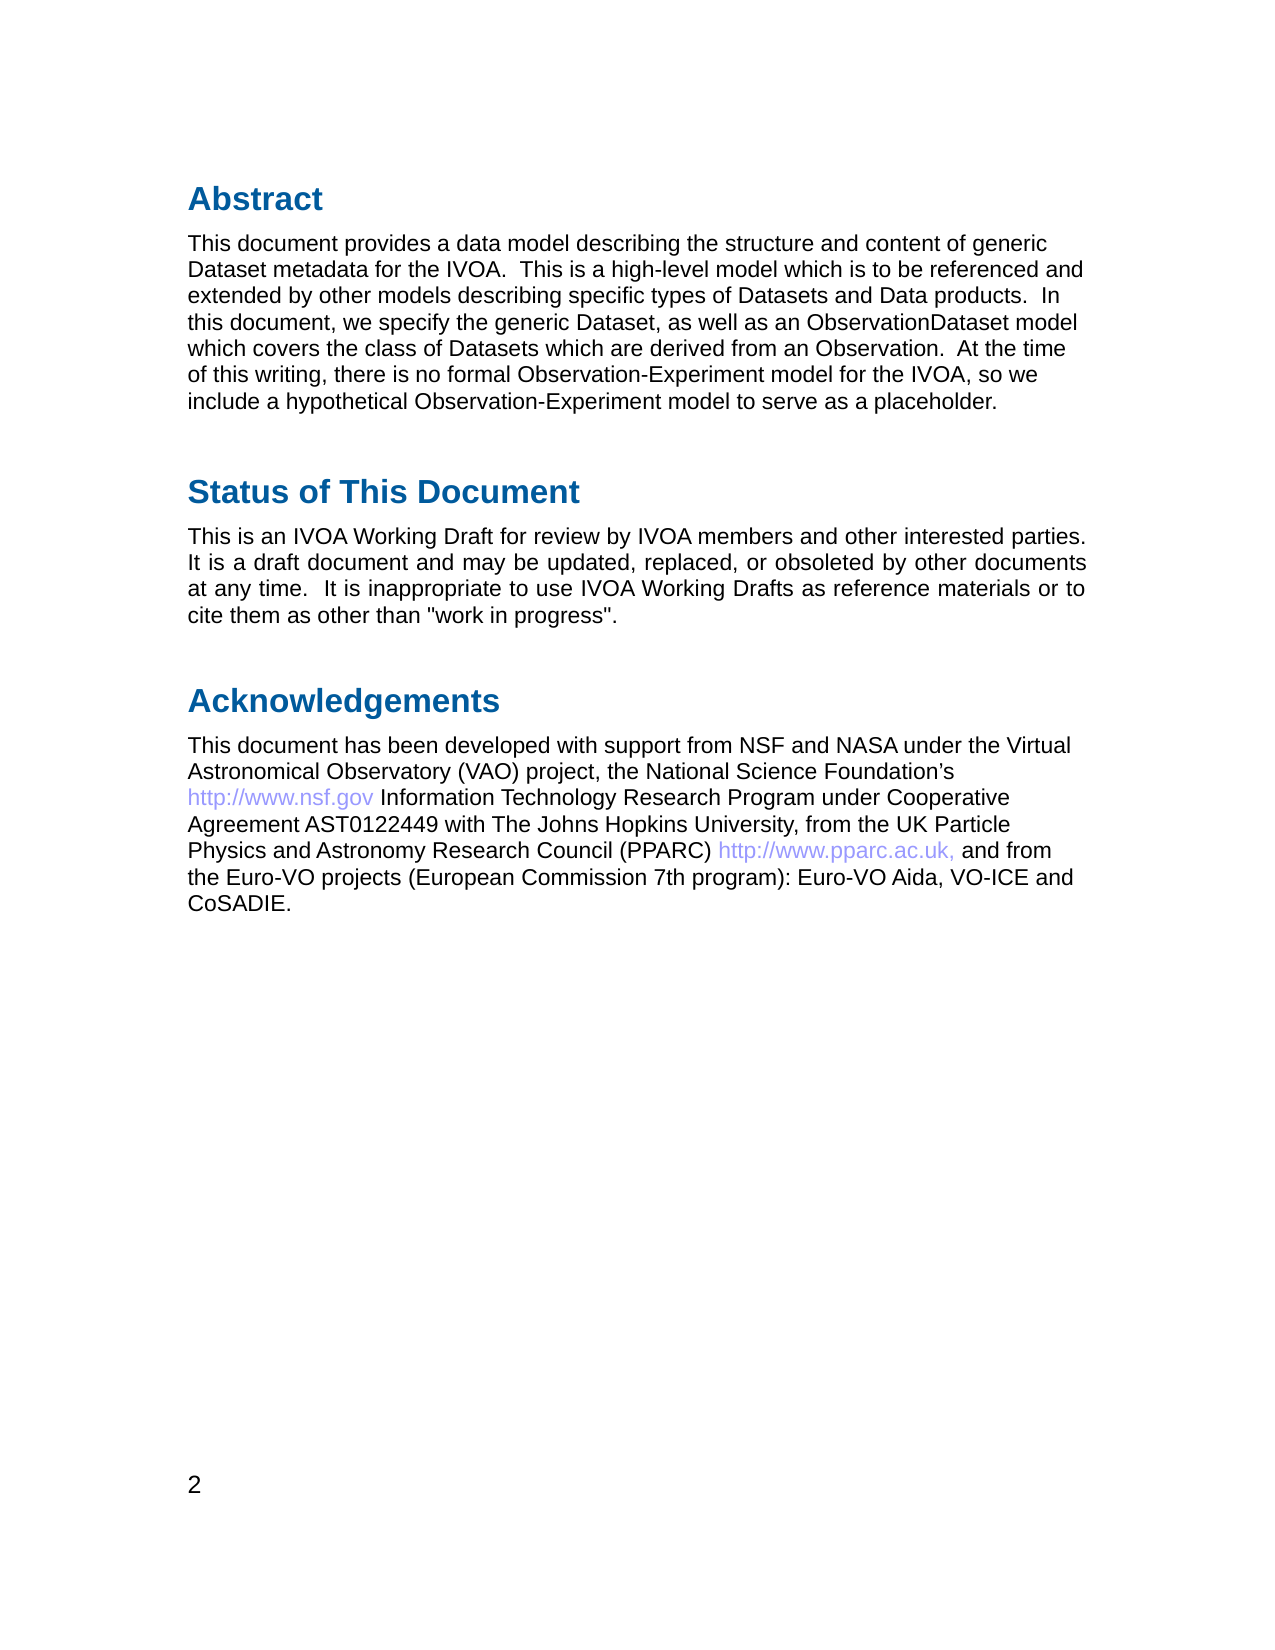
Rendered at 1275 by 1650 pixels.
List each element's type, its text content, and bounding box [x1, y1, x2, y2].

text This document provides a data model describing the structure and content of generic Dataset metadata for the IVOA. This is a high-level model which is to be referenced and extended by other models describing specific types of Datasets and Data products. In this document, we specify the generic Dataset, as well as an ObservationDataset model which covers the class of Datasets which are derived from an Observation. At the time of this writing, there is no formal Observation-Experiment model for the IVOA, so we include a hypothetical Observation-Experiment model to serve as a placeholder. [187, 230, 1087, 414]
text This document has been developed with support from NSF and NASA under the Virtual Astronomical Observatory (VAO) project, the National Science Foundation’s http://www.nsf.gov Information Technology Research Program under Cooperative Agreement AST0122449 with The Johns Hopkins University, from the UK Particle Physics and Astronomy Research Council (PPARC) http://www.pparc.ac.uk, and from the Euro-VO projects (European Commission 7th program): Euro-VO Aida, VO-ICE and CoSADIE. [187, 732, 1087, 916]
text Abstract [187, 179, 1087, 217]
text Status of This Document [187, 472, 1087, 510]
text Acknowledgements [187, 681, 1087, 719]
text This is an IVOA Working Draft for review by IVOA members and other interested parties. It is a draft document and may be updated, replaced, or obsoleted by other documents at any time. It is inappropriate to use IVOA Working Drafts as reference materials or to cite them as other than "work in progress". [187, 523, 1087, 628]
